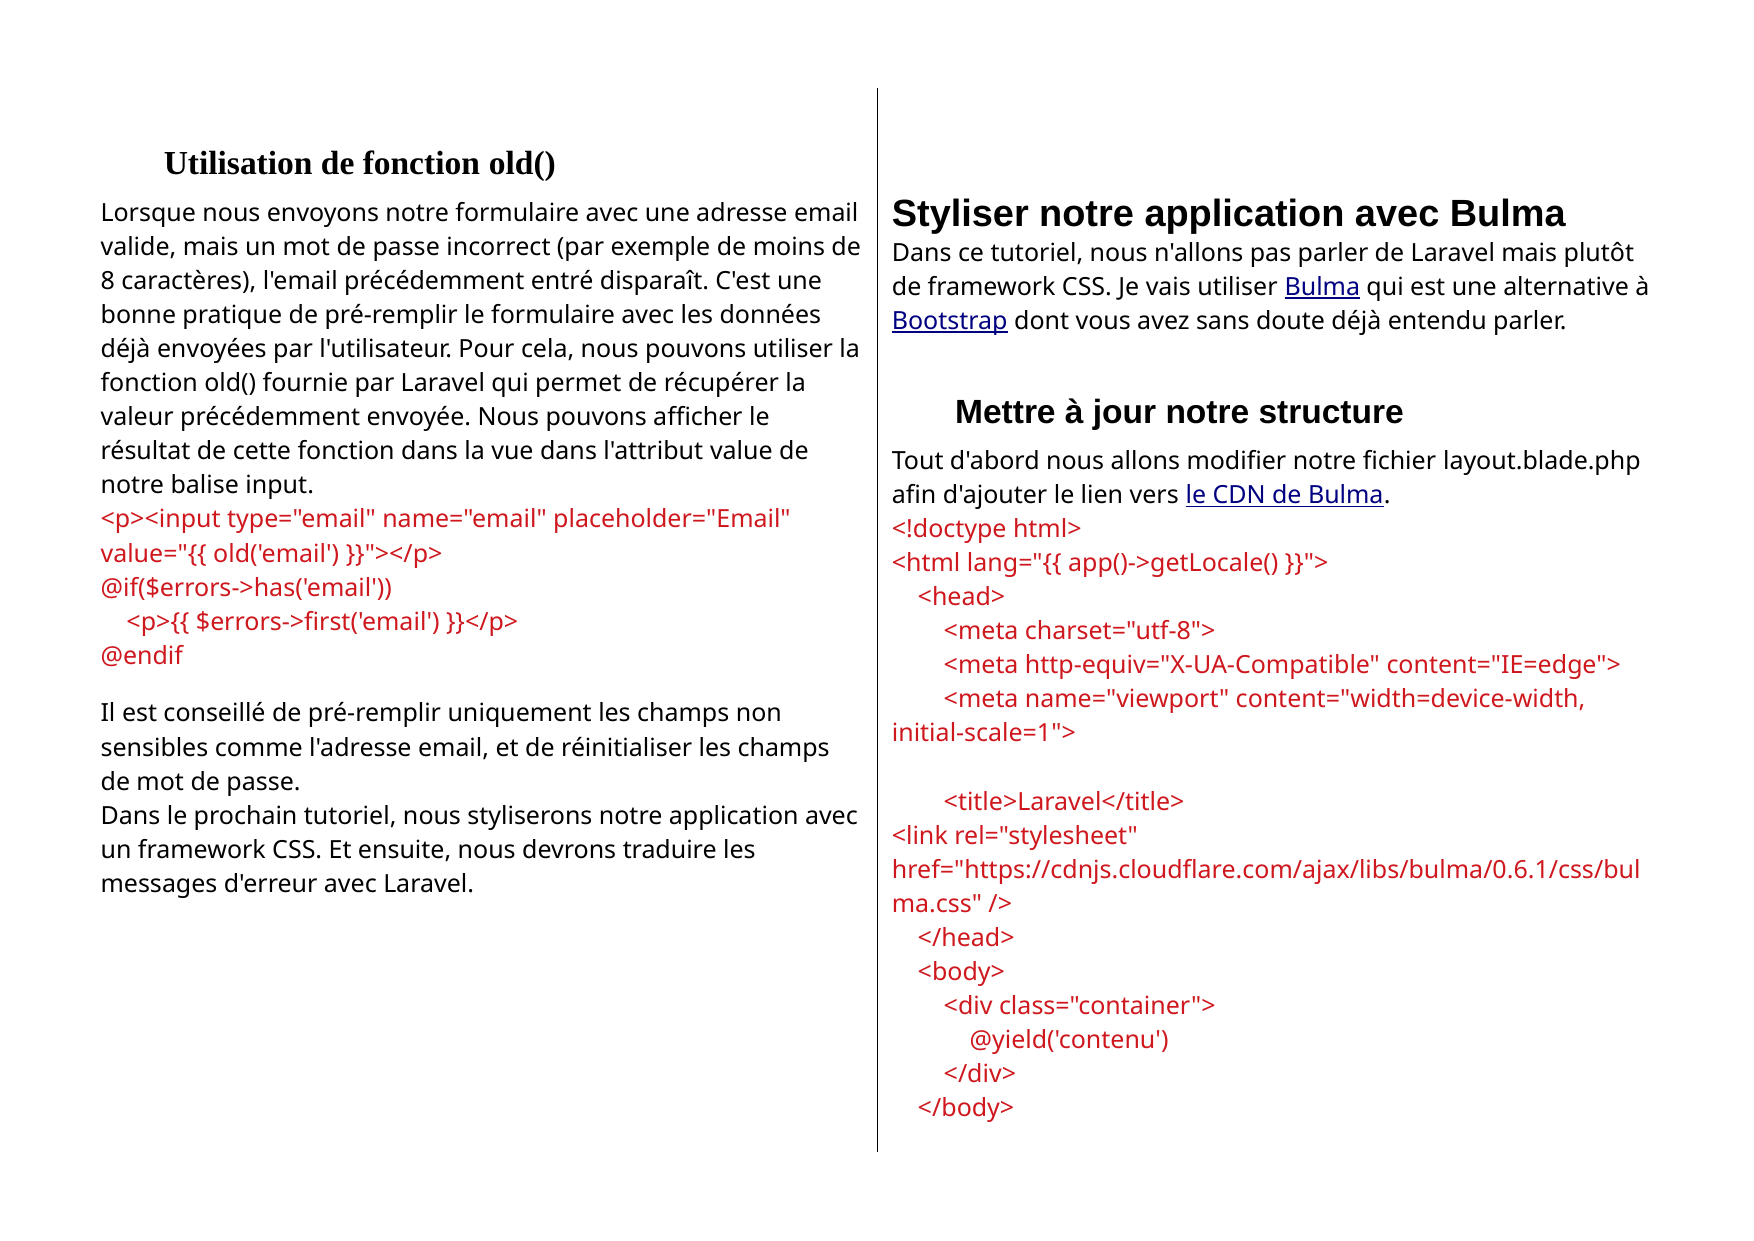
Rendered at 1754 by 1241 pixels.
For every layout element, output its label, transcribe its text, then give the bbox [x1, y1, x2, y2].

text <meta name="viewport" content="width=device-width, initial-scale=1"> [892, 681, 1654, 749]
text @endif [100, 637, 862, 671]
subtitle Utilisation de fonction old() [163, 143, 874, 182]
text <meta http-equiv="X-UA-Compatible" content="IE=edge"> [892, 647, 1654, 681]
text <div class="container"> [892, 988, 1654, 1022]
text Dans ce tutoriel, nous n'allons pas parler de Laravel mais plutôt de framework CSS. Je vais utiliser Bulma qui est une alternative à Bootstrap dont vous avez sans doute déjà entendu parler. [892, 234, 1654, 337]
text <link rel="stylesheet" href="https://cdnjs.cloudflare.com/ajax/libs/bulma/0.6.1/css/bulma.css" /> [892, 817, 1654, 919]
text </body> [892, 1090, 1654, 1124]
text @yield('contenu') [892, 1022, 1654, 1056]
text </div> [892, 1056, 1654, 1090]
text <meta charset="utf-8"> [892, 613, 1654, 647]
subtitle Mettre à jour notre structure [955, 391, 1665, 430]
text Lorsque nous envoyons notre formulaire avec une adresse email valide, mais un mot de passe incorrect (par exemple de moins de 8 caractères), l'email précédemment entré disparaît. C'est une bonne pratique de pré-remplir le formulaire avec les données déjà envoyées par l'utilisateur. Pour cela, nous pouvons utiliser la fonction old() fournie par Laravel qui permet de récupérer la valeur précédemment envoyée. Nous pouvons afficher le résultat de cette fonction dans la vue dans l'attribut value de notre balise input. [100, 194, 862, 501]
text @if($errors->has('email')) [100, 569, 862, 603]
text <html lang="{{ app()->getLocale() }}"> [892, 545, 1654, 579]
text Dans le prochain tutoriel, nous styliserons notre application avec un framework CSS. Et ensuite, nous devrons traduire les messages d'erreur avec Laravel. [100, 797, 862, 899]
text <p><input type="email" name="email" placeholder="Email" value="{{ old('email') }}"></p> [100, 501, 862, 569]
text <p>{{ $errors->first('email') }}</p> [100, 603, 862, 637]
text Il est conseillé de pré-remplir uniquement les champs non sensibles comme l'adresse email, et de réinitialiser les champs de mot de passe. [100, 695, 862, 797]
text <!doctype html> [892, 511, 1654, 545]
text Tout d'abord nous allons modifier notre fichier layout.blade.php afin d'ajouter le lien vers le CDN de Bulma. [892, 443, 1654, 511]
text <title>Laravel</title> [892, 783, 1654, 817]
text <body> [892, 953, 1654, 988]
text <head> [892, 579, 1654, 613]
text </head> [892, 919, 1654, 953]
subtitle Styliser notre application avec Bulma [892, 191, 1654, 234]
